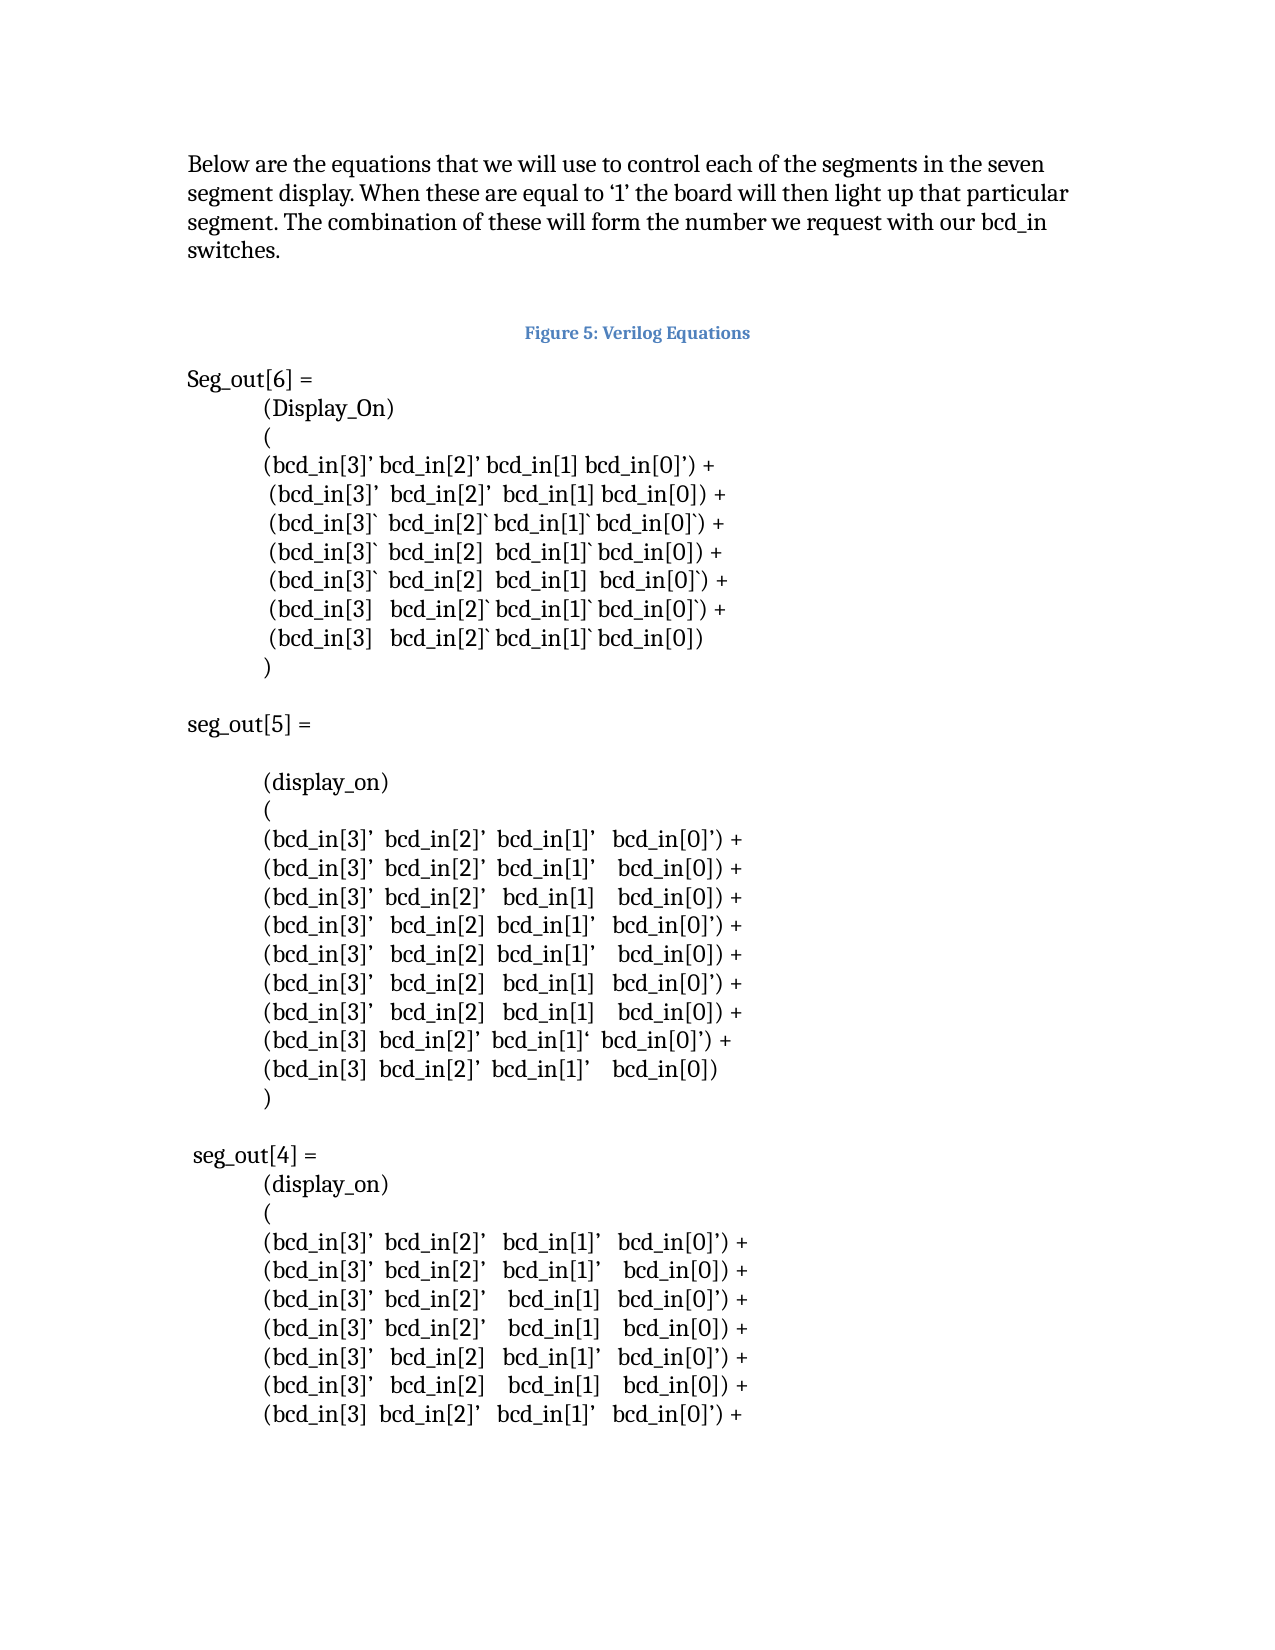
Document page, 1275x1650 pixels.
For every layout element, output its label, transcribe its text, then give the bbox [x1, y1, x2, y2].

text Below are the equations that we will use to control each of the segments in the seven segment display. When these are equal to ‘1’ the board will then light up that particular segment. The combination of these will form the number we request with our bcd_in switches. [187, 150, 1087, 265]
text (bcd_in[3]’ bcd_in[2]’ bcd_in[1] bcd_in[0]’) + [187, 1285, 1087, 1314]
text ) [187, 1084, 1087, 1112]
text (display_on) [187, 1170, 1087, 1199]
text (bcd_in[3]’ bcd_in[2]’ bcd_in[1]’ bcd_in[0]’) + [187, 825, 1087, 854]
text seg_out[5] = [187, 710, 1087, 739]
text (bcd_in[3]’ bcd_in[2] bcd_in[1] bcd_in[0]) + [187, 997, 1087, 1026]
text (display_on) [187, 767, 1087, 796]
text (bcd_in[3]’ bcd_in[2] bcd_in[1] bcd_in[0]) + [187, 1371, 1087, 1400]
text (bcd_in[3]’ bcd_in[2] bcd_in[1] bcd_in[0]’) + [187, 969, 1087, 997]
text (bcd_in[3] bcd_in[2]’ bcd_in[1]‘ bcd_in[0]’) + [187, 1026, 1087, 1055]
text ( [187, 1199, 1087, 1227]
text ) [187, 652, 1087, 681]
text (bcd_in[3]’ bcd_in[2]’ bcd_in[1] bcd_in[0]) + [187, 1314, 1087, 1342]
text (bcd_in[3] bcd_in[2]` bcd_in[1]` bcd_in[0]`) + [187, 595, 1087, 624]
text (bcd_in[3]` bcd_in[2] bcd_in[1] bcd_in[0]`) + [187, 566, 1087, 595]
text (bcd_in[3] bcd_in[2]’ bcd_in[1]’ bcd_in[0]’) + [187, 1400, 1087, 1429]
text Seg_out[6] = [187, 365, 1087, 394]
text (bcd_in[3]’ bcd_in[2] bcd_in[1]’ bcd_in[0]) + [187, 940, 1087, 969]
text (bcd_in[3] bcd_in[2]` bcd_in[1]` bcd_in[0]) [187, 624, 1087, 652]
text ( [187, 422, 1087, 451]
text (bcd_in[3]’ bcd_in[2]’ bcd_in[1] bcd_in[0]) + [187, 882, 1087, 911]
text (bcd_in[3]` bcd_in[2] bcd_in[1]` bcd_in[0]) + [187, 537, 1087, 566]
text (bcd_in[3]’ bcd_in[2] bcd_in[1]’ bcd_in[0]’) + [187, 1342, 1087, 1371]
text (bcd_in[3]’ bcd_in[2]’ bcd_in[1]’ bcd_in[0]) + [187, 854, 1087, 882]
text (bcd_in[3] bcd_in[2]’ bcd_in[1]’ bcd_in[0]) [187, 1055, 1087, 1084]
text Figure 5: Verilog Equations [187, 322, 1087, 344]
text (bcd_in[3]` bcd_in[2]` bcd_in[1]` bcd_in[0]`) + [187, 509, 1087, 537]
text (bcd_in[3]’ bcd_in[2]’ bcd_in[1]’ bcd_in[0]) + [187, 1256, 1087, 1285]
text ( [187, 796, 1087, 825]
text (bcd_in[3]’ bcd_in[2]’ bcd_in[1] bcd_in[0]’) + [187, 451, 1087, 480]
text seg_out[4] = [187, 1141, 1087, 1170]
text (bcd_in[3]’ bcd_in[2]’ bcd_in[1]’ bcd_in[0]’) + [187, 1227, 1087, 1256]
text (bcd_in[3]’ bcd_in[2] bcd_in[1]’ bcd_in[0]’) + [187, 911, 1087, 940]
text (Display_On) [187, 394, 1087, 422]
text (bcd_in[3]’ bcd_in[2]’ bcd_in[1] bcd_in[0]) + [187, 480, 1087, 509]
